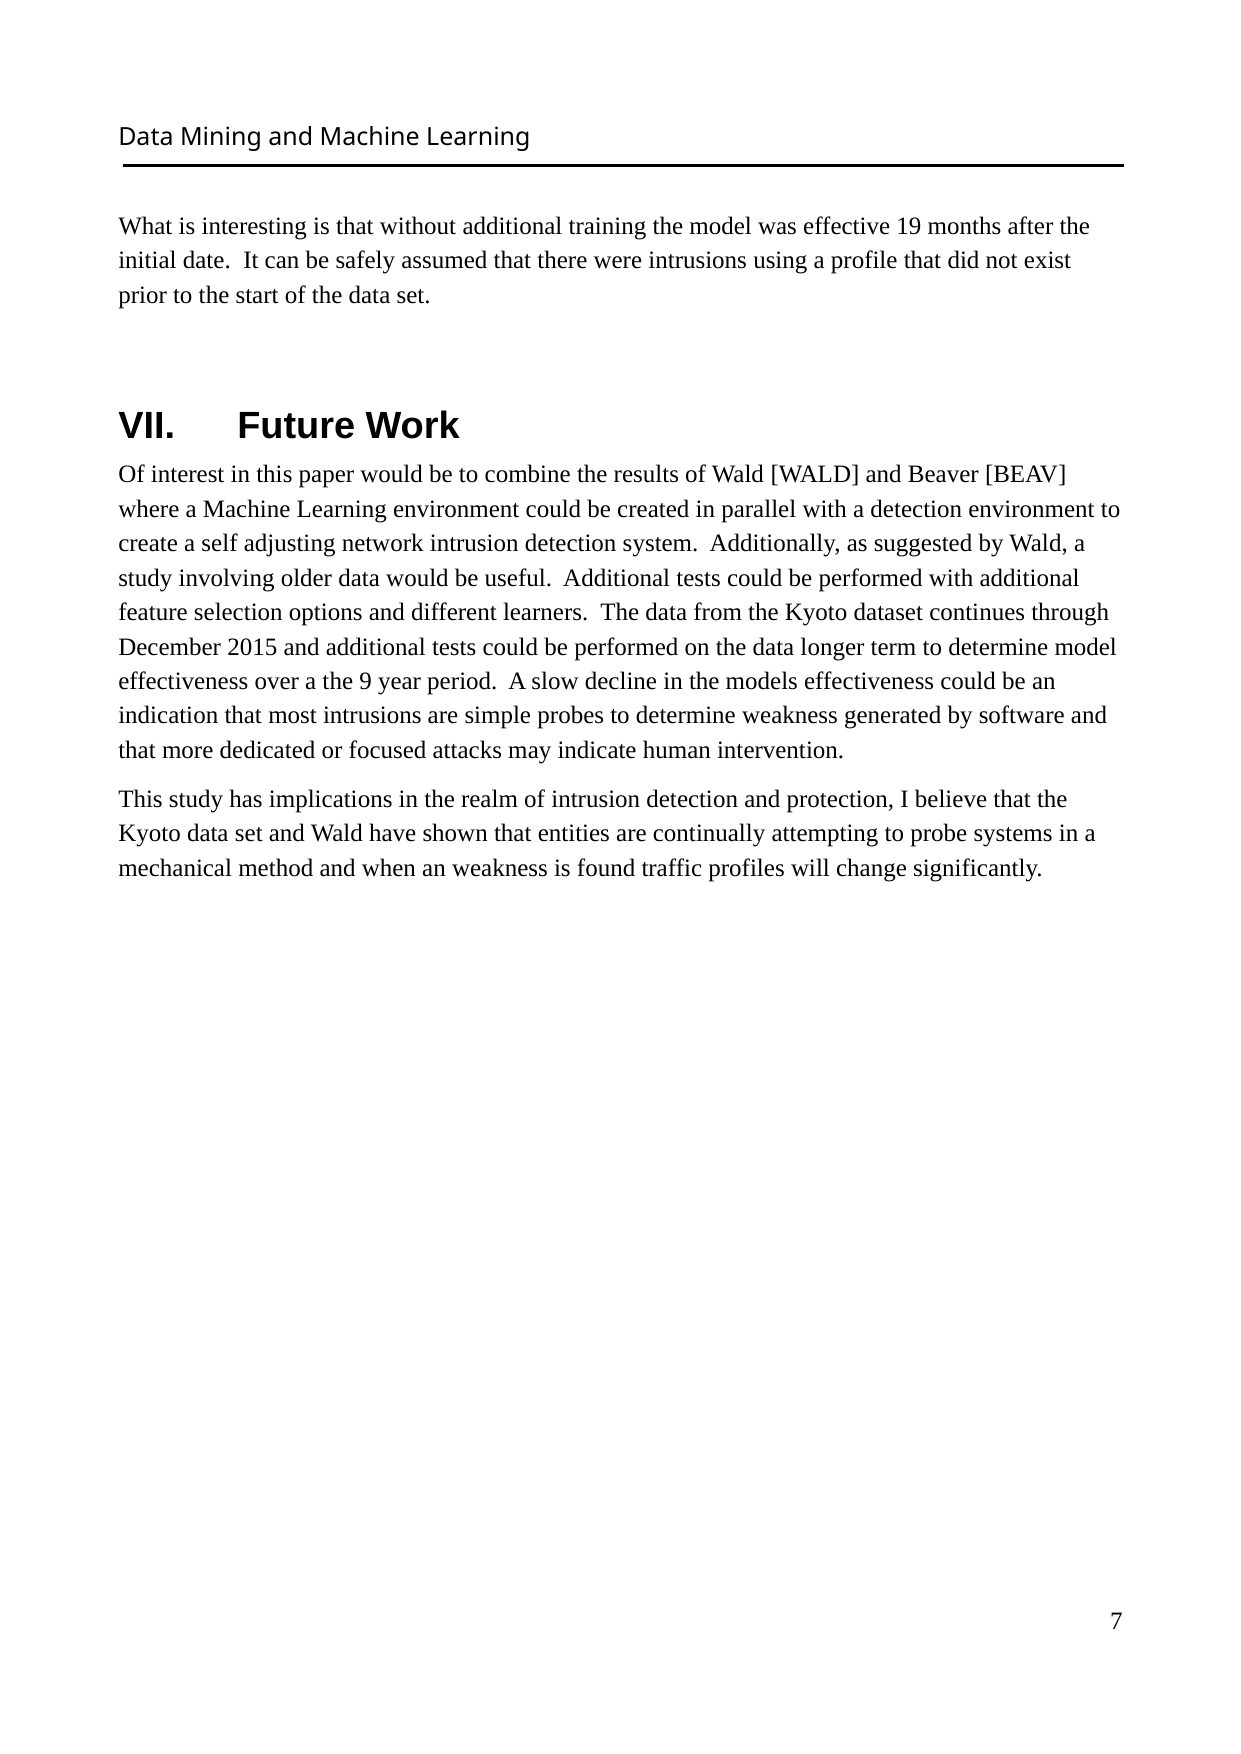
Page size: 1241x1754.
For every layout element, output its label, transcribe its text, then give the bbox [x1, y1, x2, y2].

text Of interest in this paper would be to combine the results of Wald [WALD] and Beaver [BEAV] where a Machine Learning environment could be created in parallel with a detection environment to create a self adjusting network intrusion detection system. Additionally, as suggested by Wald, a study involving older data would be useful. Additional tests could be performed with additional feature selection options and different learners. The data from the Kyoto dataset continues through December 2015 and additional tests could be performed on the data longer term to determine model effectiveness over a the 9 year period. A slow decline in the models effectiveness could be an indication that most intrusions are simple probes to determine weakness generated by software and that more dedicated or focused attacks may indicate human intervention. [118, 459, 1122, 764]
text This study has implications in the realm of intrusion detection and protection, I believe that the Kyoto data set and Wald have shown that entities are continually attempting to probe systems in a mechanical method and when an weakness is found traffic profiles will change significantly. [118, 784, 1122, 882]
text What is interesting is that without additional training the model was effective 19 months after the initial date. It can be safely assumed that there were intrusions using a profile that did not exist prior to the start of the data set. [118, 211, 1122, 309]
subtitle Future Work [118, 403, 1122, 447]
